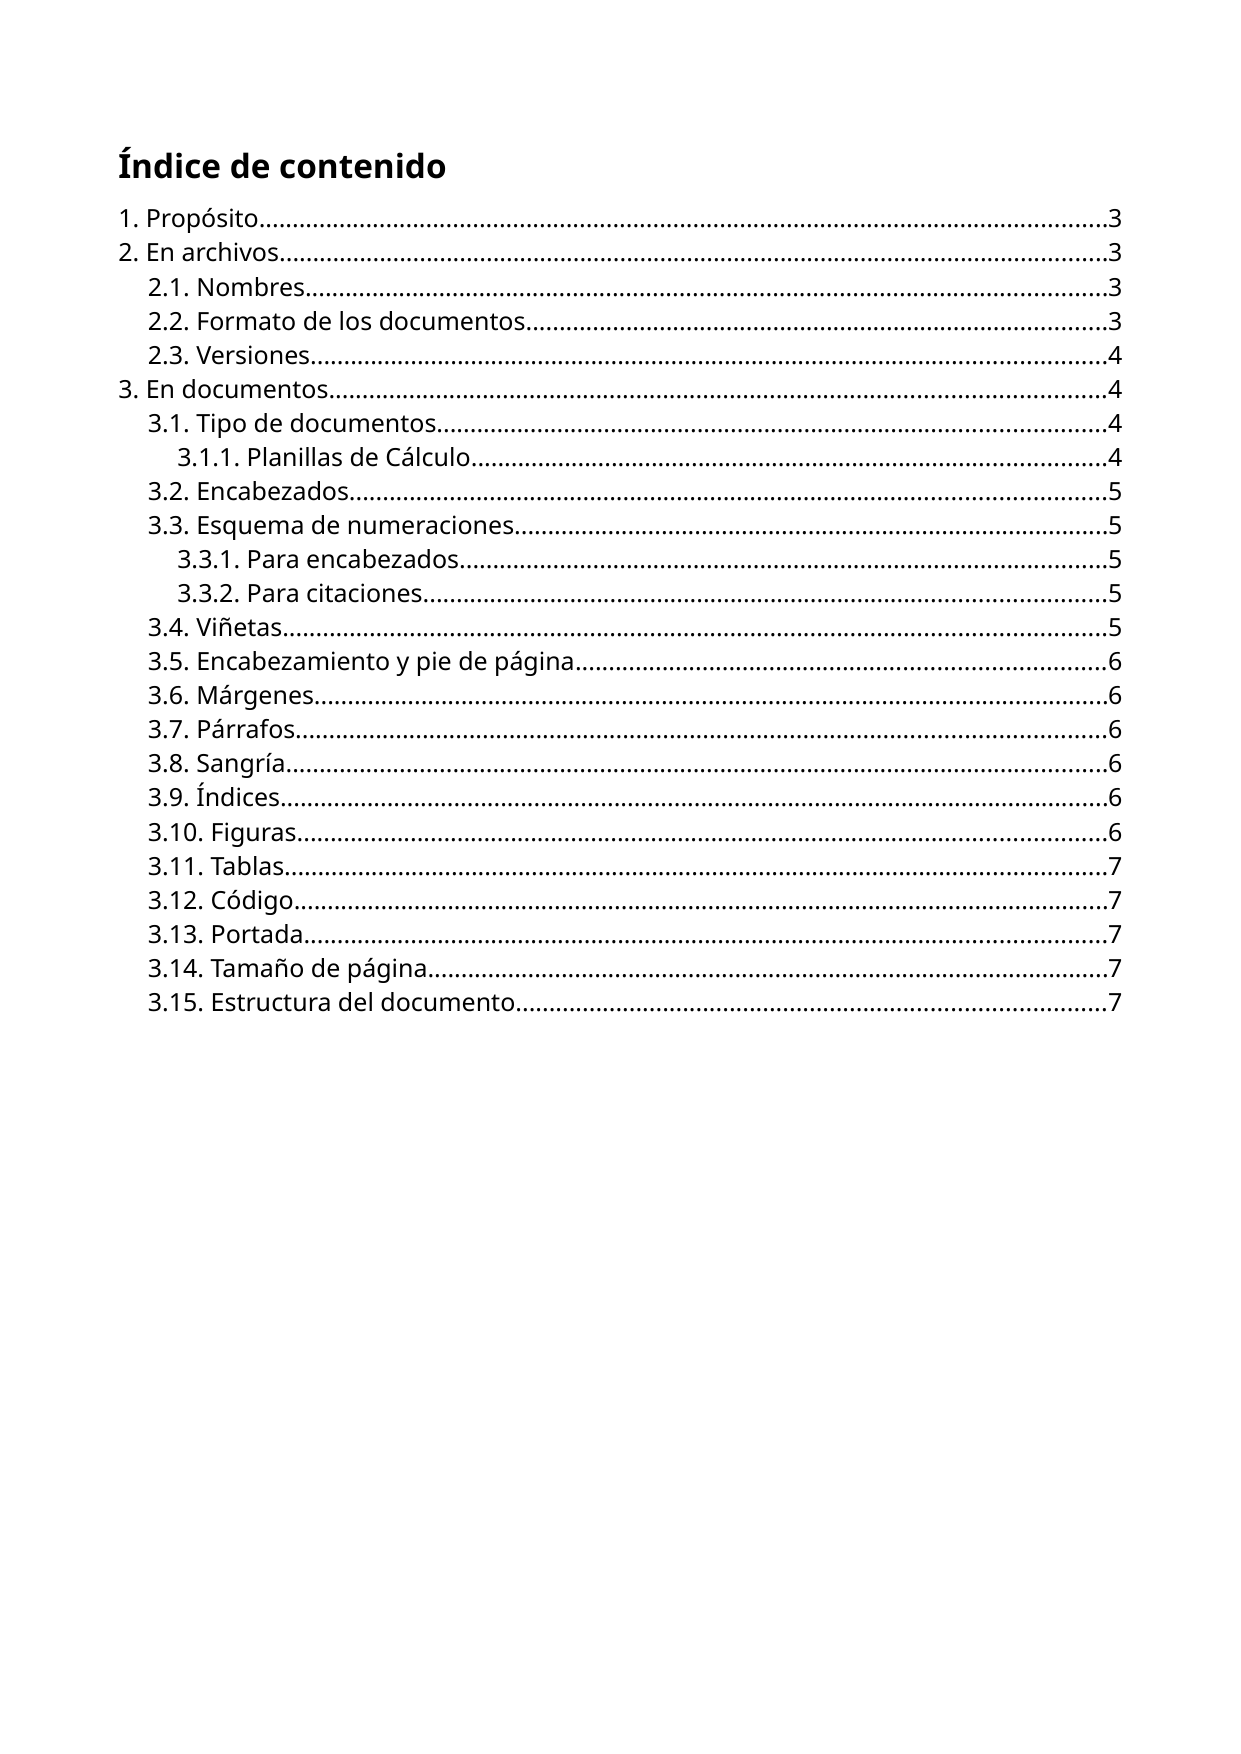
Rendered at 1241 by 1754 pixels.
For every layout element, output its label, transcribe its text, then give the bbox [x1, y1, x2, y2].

text 2.3. Versiones 4 [148, 337, 1122, 371]
text 3.13. Portada 7 [148, 916, 1122, 950]
text 3.1. Tipo de documentos 4 [148, 405, 1122, 439]
text 3. En documentos 4 [118, 371, 1122, 405]
text 2.1. Nombres 3 [148, 269, 1122, 303]
text 3.7. Párrafos 6 [148, 712, 1122, 746]
text 3.3.2. Para citaciones 5 [177, 576, 1122, 610]
text 3.2. Encabezados 5 [148, 473, 1122, 508]
text 3.15. Estructura del documento 7 [148, 984, 1122, 1018]
text 1. Propósito 3 [118, 201, 1122, 235]
subtitle Índice de contenido [118, 143, 1122, 188]
text 3.11. Tablas 7 [148, 848, 1122, 882]
text 3.12. Código 7 [148, 882, 1122, 916]
text 3.1.1. Planillas de Cálculo 4 [177, 439, 1122, 473]
text 3.4. Viñetas 5 [148, 610, 1122, 644]
text 3.10. Figuras 6 [148, 814, 1122, 848]
text 3.5. Encabezamiento y pie de página 6 [148, 644, 1122, 678]
text 3.6. Márgenes 6 [148, 678, 1122, 712]
text 3.3. Esquema de numeraciones 5 [148, 508, 1122, 542]
text 3.14. Tamaño de página 7 [148, 950, 1122, 984]
text 2.2. Formato de los documentos 3 [148, 303, 1122, 337]
text 2. En archivos 3 [118, 235, 1122, 269]
text 3.3.1. Para encabezados 5 [177, 542, 1122, 576]
text 3.9. Índices 6 [148, 780, 1122, 814]
text 3.8. Sangría 6 [148, 746, 1122, 780]
